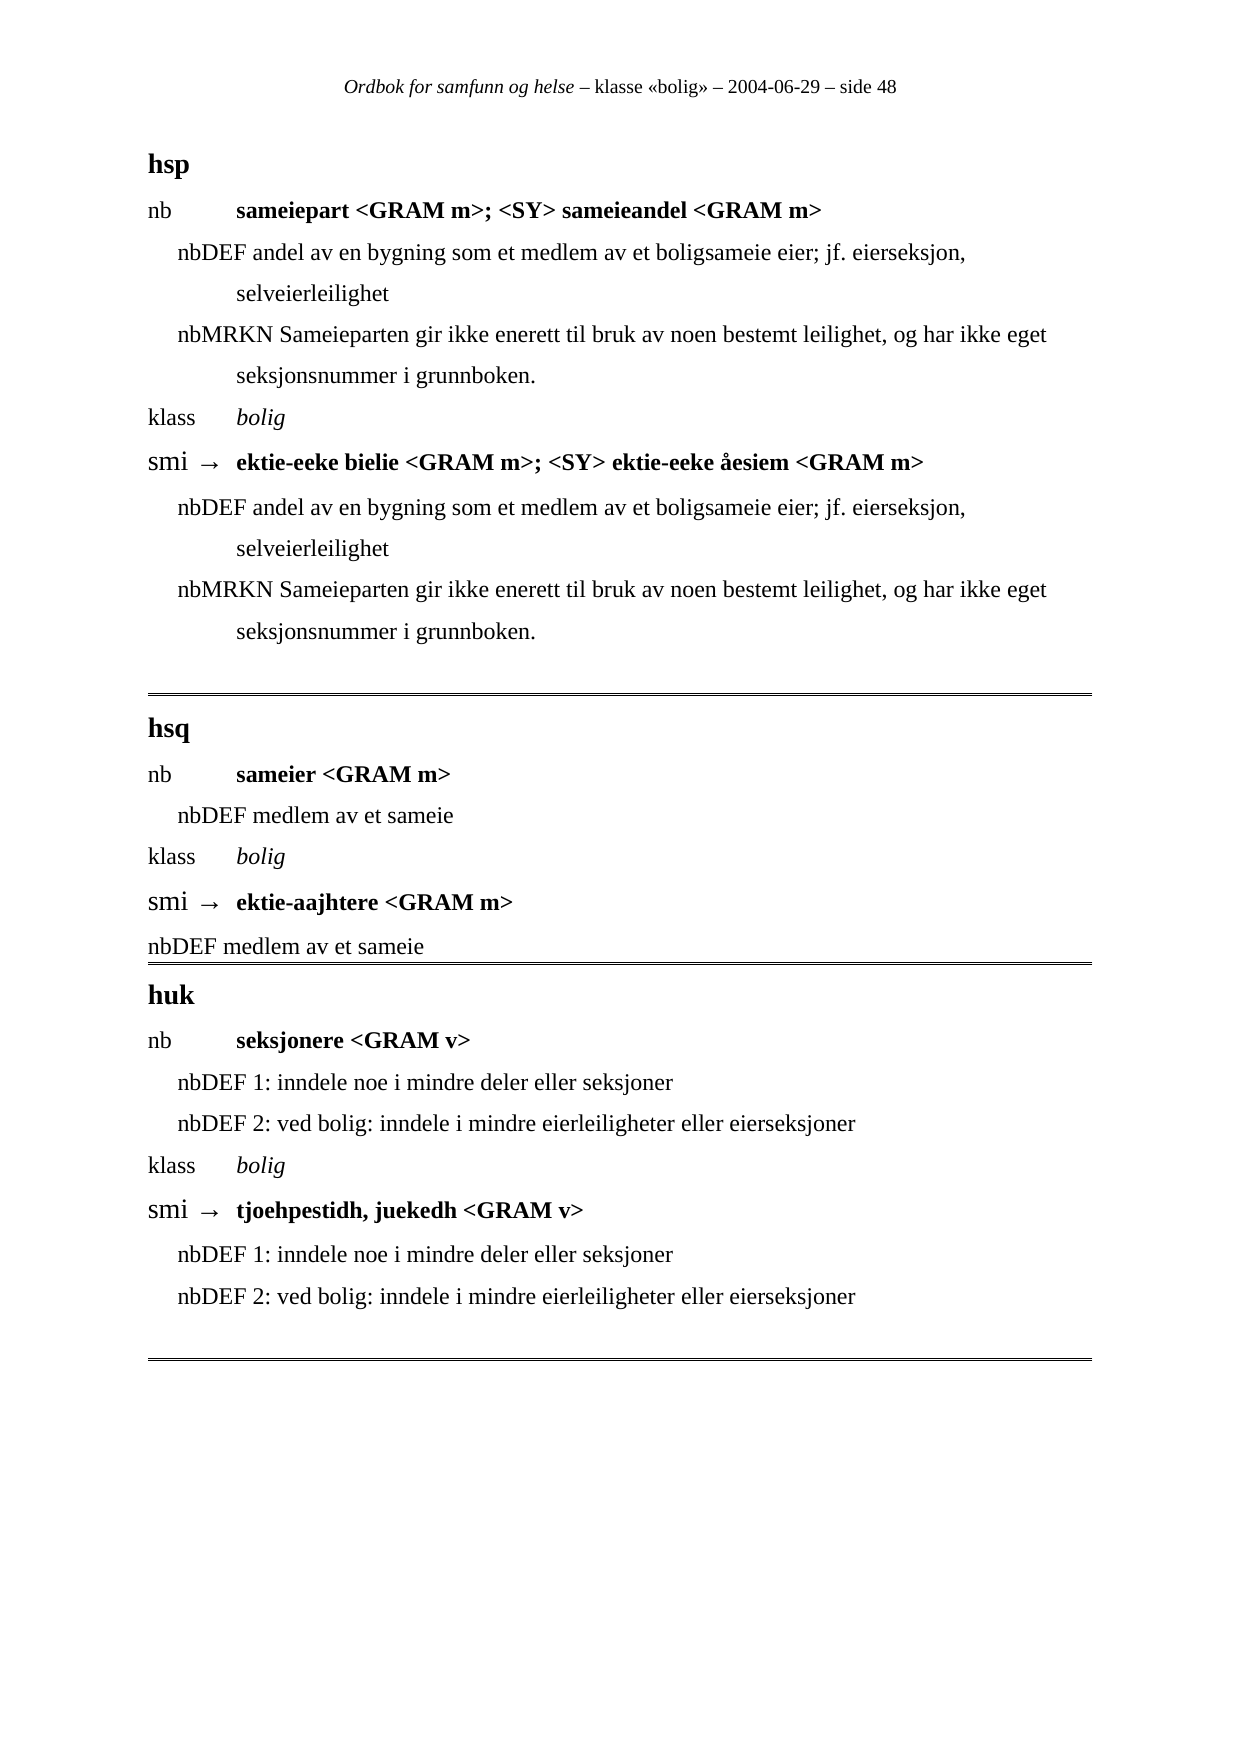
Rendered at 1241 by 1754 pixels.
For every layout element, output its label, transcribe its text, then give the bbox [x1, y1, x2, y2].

text nbDEF 2: ved bolig: inndele i mindre eierleiligheter eller eierseksjoner [177, 1109, 1092, 1137]
text nb seksjonere <GRAM v> [148, 1027, 1092, 1054]
text huk [148, 978, 1092, 1010]
text nbDEF andel av en bygning som et medlem av et boligsameie eier; jf. eierseksjon, selveierleilighet [177, 237, 1092, 306]
text hsq [148, 711, 1092, 743]
text smi → ektie-eeke bielie <GRAM m>; <SY> ektie-eeke åesiem <GRAM m> [148, 444, 1092, 477]
text klass bolig [148, 403, 1092, 431]
text nbDEF andel av en bygning som et medlem av et boligsameie eier; jf. eierseksjon, selveierleilighet [177, 493, 1092, 562]
text nbMRKN Sameieparten gir ikke enerett til bruk av noen bestemt leilighet, og har ikke eget seksjonsnummer i grunnboken. [177, 576, 1092, 644]
text nbDEF 1: inndele noe i mindre deler eller seksjoner [177, 1241, 1092, 1268]
text nb sameier <GRAM m> [148, 760, 1092, 787]
text klass bolig [148, 1151, 1092, 1178]
text nbDEF medlem av et sameie [148, 932, 1092, 962]
text nb sameiepart <GRAM m>; <SY> sameieandel <GRAM m> [148, 196, 1092, 224]
text klass bolig [148, 842, 1092, 870]
text hsp [148, 148, 1092, 180]
text smi → tjoehpestidh, juekedh <GRAM v> [148, 1192, 1092, 1224]
text nbDEF 2: ved bolig: inndele i mindre eierleiligheter eller eierseksjoner [177, 1282, 1092, 1309]
text nbDEF 1: inndele noe i mindre deler eller seksjoner [177, 1068, 1092, 1096]
text nbDEF medlem av et sameie [177, 801, 1092, 829]
text smi → ektie-aajhtere <GRAM m> [148, 884, 1092, 916]
text nbMRKN Sameieparten gir ikke enerett til bruk av noen bestemt leilighet, og har ikke eget seksjonsnummer i grunnboken. [177, 320, 1092, 389]
